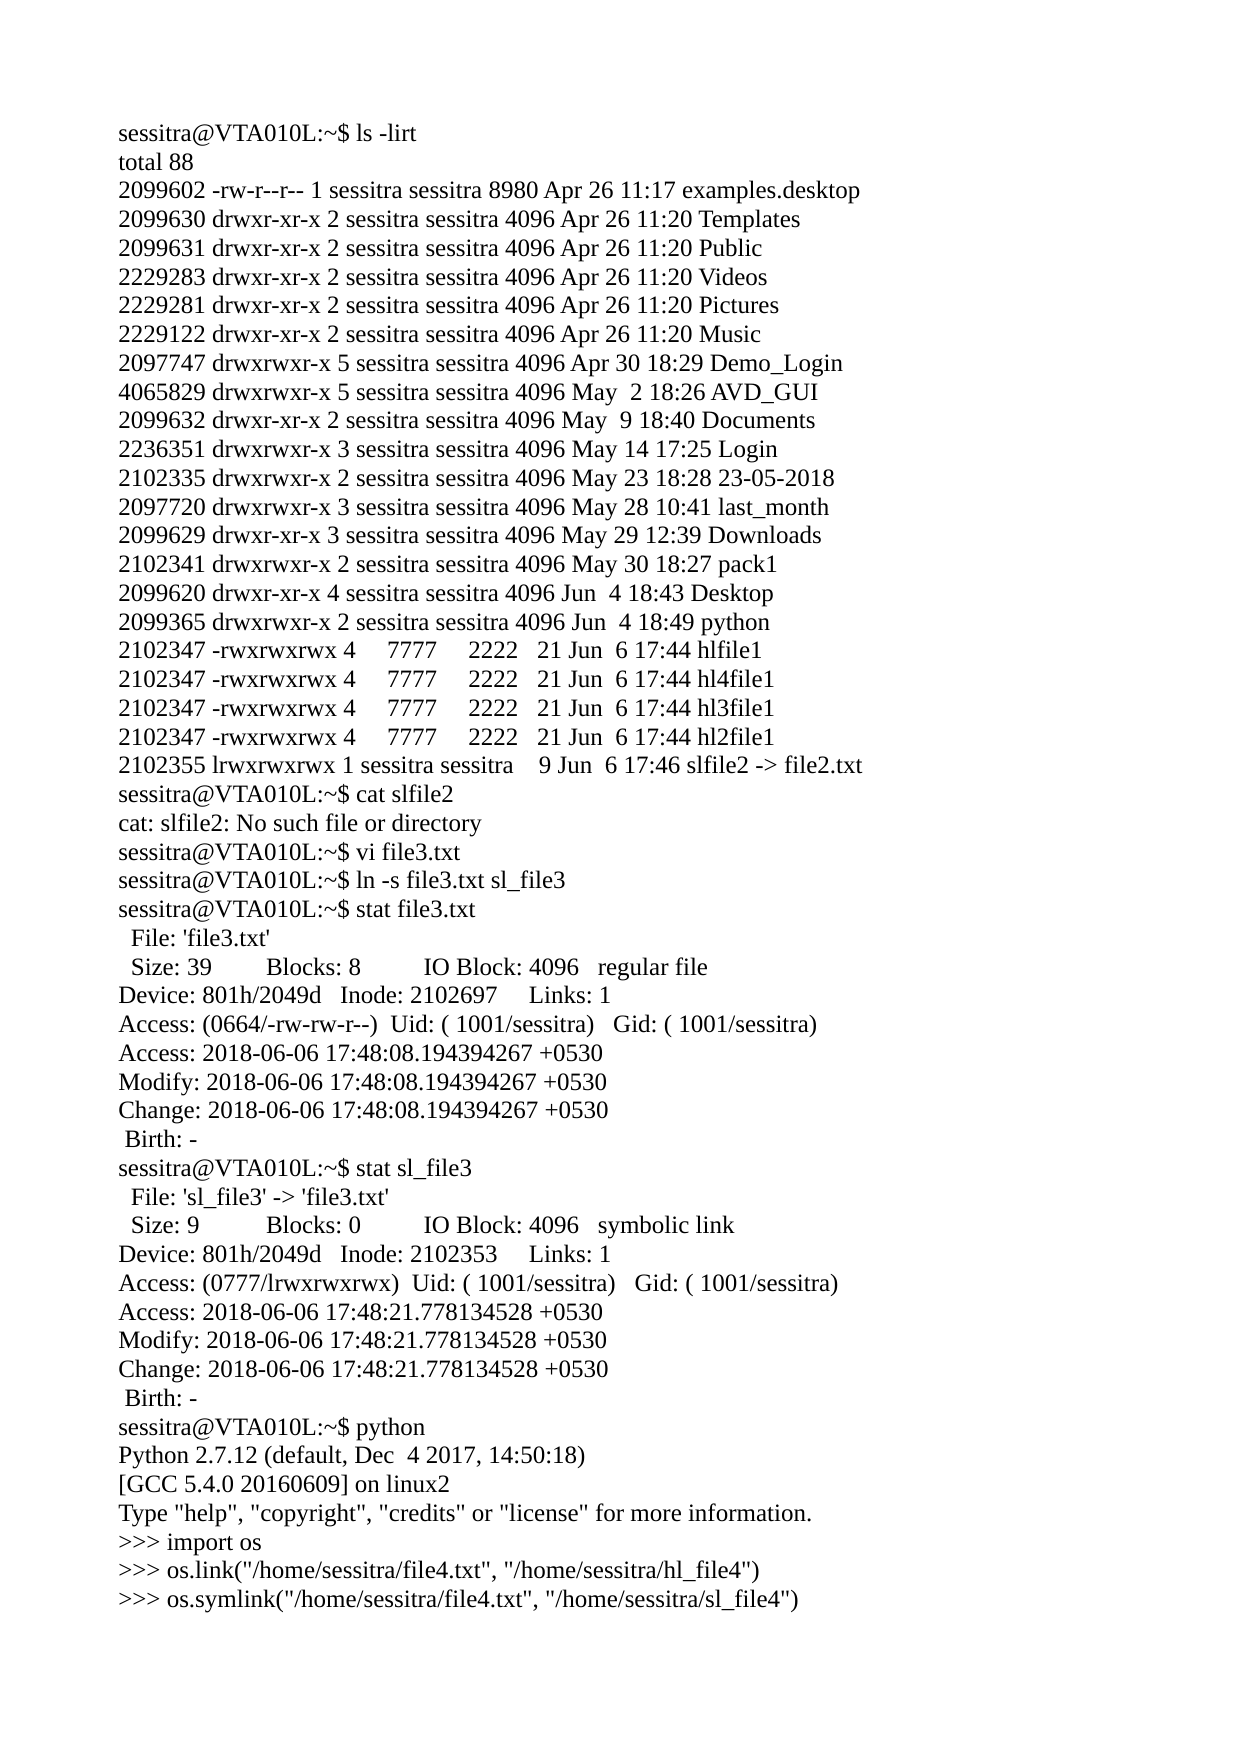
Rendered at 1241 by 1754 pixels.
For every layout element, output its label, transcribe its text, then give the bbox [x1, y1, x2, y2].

text sessitra@VTA010L:~$ ls -lirt [118, 118, 1122, 147]
text 2097747 drwxrwxr-x 5 sessitra sessitra 4096 Apr 30 18:29 Demo_Login [118, 348, 1122, 377]
text 2102347 -rwxrwxrwx 4 7777 2222 21 Jun 6 17:44 hl4file1 [118, 664, 1122, 693]
text Modify: 2018-06-06 17:48:21.778134528 +0530 [118, 1326, 1122, 1354]
text Access: (0664/-rw-rw-r--) Uid: ( 1001/sessitra) Gid: ( 1001/sessitra) [118, 1009, 1122, 1038]
text total 88 [118, 147, 1122, 176]
text 2097720 drwxrwxr-x 3 sessitra sessitra 4096 May 28 10:41 last_month [118, 492, 1122, 521]
text 2099620 drwxr-xr-x 4 sessitra sessitra 4096 Jun 4 18:43 Desktop [118, 578, 1122, 607]
text 2099630 drwxr-xr-x 2 sessitra sessitra 4096 Apr 26 11:20 Templates [118, 204, 1122, 233]
text Type "help", "copyright", "credits" or "license" for more information. [118, 1498, 1122, 1527]
text Access: 2018-06-06 17:48:08.194394267 +0530 [118, 1038, 1122, 1067]
text Modify: 2018-06-06 17:48:08.194394267 +0530 [118, 1067, 1122, 1096]
text sessitra@VTA010L:~$ python [118, 1412, 1122, 1441]
text 2102347 -rwxrwxrwx 4 7777 2222 21 Jun 6 17:44 hlfile1 [118, 636, 1122, 664]
text Device: 801h/2049d Inode: 2102353 Links: 1 [118, 1239, 1122, 1268]
text sessitra@VTA010L:~$ stat sl_file3 [118, 1153, 1122, 1182]
text >>> os.symlink("/home/sessitra/file4.txt", "/home/sessitra/sl_file4") [118, 1584, 1122, 1613]
text Birth: - [118, 1124, 1122, 1153]
text 2102341 drwxrwxr-x 2 sessitra sessitra 4096 May 30 18:27 pack1 [118, 549, 1122, 578]
text File: 'file3.txt' [118, 923, 1122, 952]
text Size: 39 Blocks: 8 IO Block: 4096 regular file [118, 952, 1122, 981]
text 2099365 drwxrwxr-x 2 sessitra sessitra 4096 Jun 4 18:49 python [118, 607, 1122, 636]
text 2229281 drwxr-xr-x 2 sessitra sessitra 4096 Apr 26 11:20 Pictures [118, 291, 1122, 319]
text 2102355 lrwxrwxrwx 1 sessitra sessitra 9 Jun 6 17:46 slfile2 -> file2.txt [118, 751, 1122, 779]
text Access: (0777/lrwxrwxrwx) Uid: ( 1001/sessitra) Gid: ( 1001/sessitra) [118, 1268, 1122, 1297]
text Device: 801h/2049d Inode: 2102697 Links: 1 [118, 981, 1122, 1009]
text Size: 9 Blocks: 0 IO Block: 4096 symbolic link [118, 1211, 1122, 1239]
text 2229122 drwxr-xr-x 2 sessitra sessitra 4096 Apr 26 11:20 Music [118, 319, 1122, 348]
text Birth: - [118, 1383, 1122, 1412]
text Access: 2018-06-06 17:48:21.778134528 +0530 [118, 1297, 1122, 1326]
text sessitra@VTA010L:~$ vi file3.txt [118, 837, 1122, 866]
text sessitra@VTA010L:~$ stat file3.txt [118, 894, 1122, 923]
text 2229283 drwxr-xr-x 2 sessitra sessitra 4096 Apr 26 11:20 Videos [118, 262, 1122, 291]
text [GCC 5.4.0 20160609] on linux2 [118, 1469, 1122, 1498]
text Change: 2018-06-06 17:48:21.778134528 +0530 [118, 1354, 1122, 1383]
text sessitra@VTA010L:~$ cat slfile2 [118, 779, 1122, 808]
text >>> import os [118, 1527, 1122, 1556]
text Python 2.7.12 (default, Dec 4 2017, 14:50:18) [118, 1441, 1122, 1469]
text 2099632 drwxr-xr-x 2 sessitra sessitra 4096 May 9 18:40 Documents [118, 406, 1122, 434]
text sessitra@VTA010L:~$ ln -s file3.txt sl_file3 [118, 866, 1122, 894]
text 2102347 -rwxrwxrwx 4 7777 2222 21 Jun 6 17:44 hl2file1 [118, 722, 1122, 751]
text 2102347 -rwxrwxrwx 4 7777 2222 21 Jun 6 17:44 hl3file1 [118, 693, 1122, 722]
text Change: 2018-06-06 17:48:08.194394267 +0530 [118, 1096, 1122, 1124]
text 2099631 drwxr-xr-x 2 sessitra sessitra 4096 Apr 26 11:20 Public [118, 233, 1122, 262]
text 2099629 drwxr-xr-x 3 sessitra sessitra 4096 May 29 12:39 Downloads [118, 521, 1122, 549]
text File: 'sl_file3' -> 'file3.txt' [118, 1182, 1122, 1211]
text >>> os.link("/home/sessitra/file4.txt", "/home/sessitra/hl_file4") [118, 1556, 1122, 1584]
text 4065829 drwxrwxr-x 5 sessitra sessitra 4096 May 2 18:26 AVD_GUI [118, 377, 1122, 406]
text 2236351 drwxrwxr-x 3 sessitra sessitra 4096 May 14 17:25 Login [118, 434, 1122, 463]
text cat: slfile2: No such file or directory [118, 808, 1122, 837]
text 2099602 -rw-r--r-- 1 sessitra sessitra 8980 Apr 26 11:17 examples.desktop [118, 176, 1122, 204]
text 2102335 drwxrwxr-x 2 sessitra sessitra 4096 May 23 18:28 23-05-2018 [118, 463, 1122, 492]
